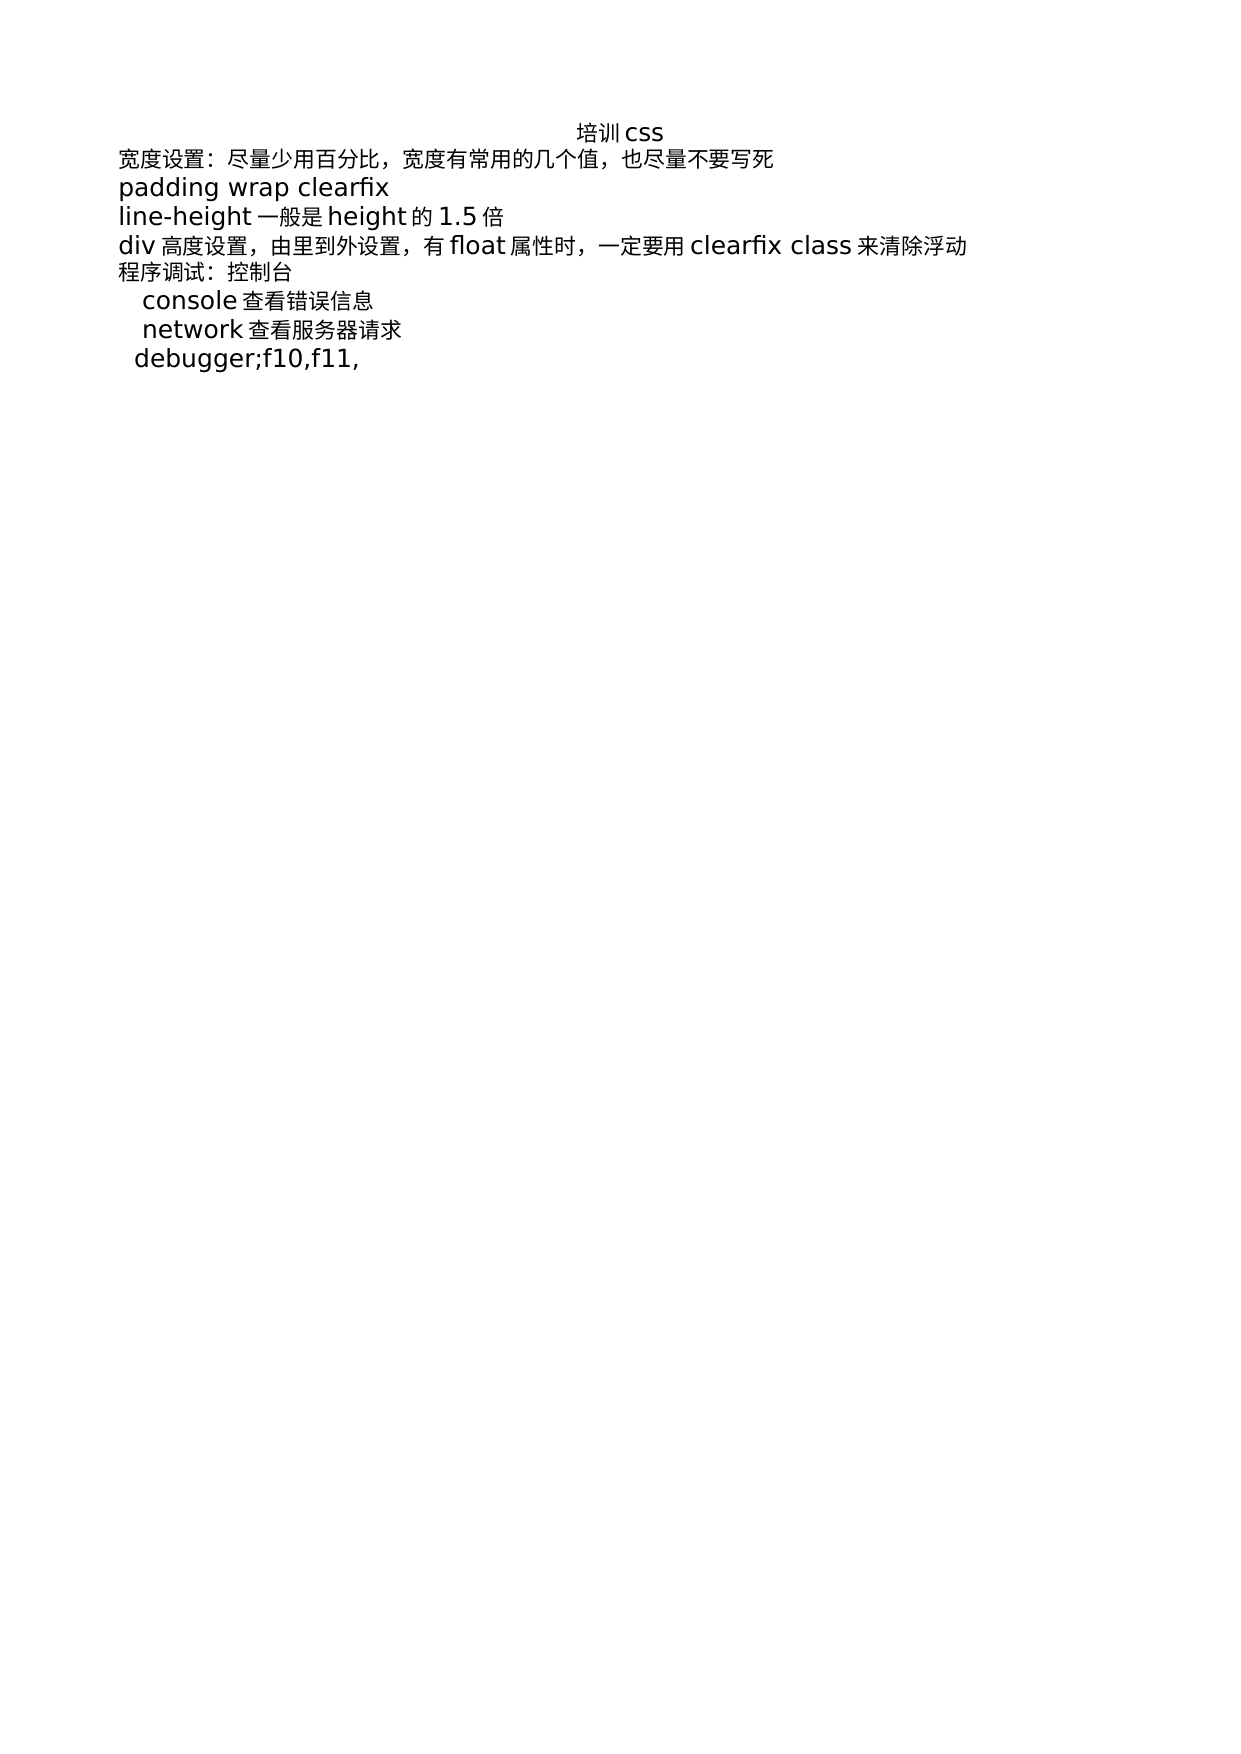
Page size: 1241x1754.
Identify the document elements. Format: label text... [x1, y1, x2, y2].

text network查看服务器请求 [118, 315, 1122, 344]
text console查看错误信息 [118, 286, 1122, 315]
text 程序调试：控制台 [118, 260, 1122, 286]
text padding wrap clearfix [118, 173, 1122, 202]
text line-height一般是height的1.5倍 [118, 202, 1122, 231]
text debugger;f10,f11, [118, 344, 1122, 373]
text 培训css [118, 118, 1122, 147]
text 宽度设置：尽量少用百分比，宽度有常用的几个值，也尽量不要写死 [118, 147, 1122, 173]
text div高度设置，由里到外设置，有float属性时，一定要用clearfix class来清除浮动 [118, 231, 1122, 260]
